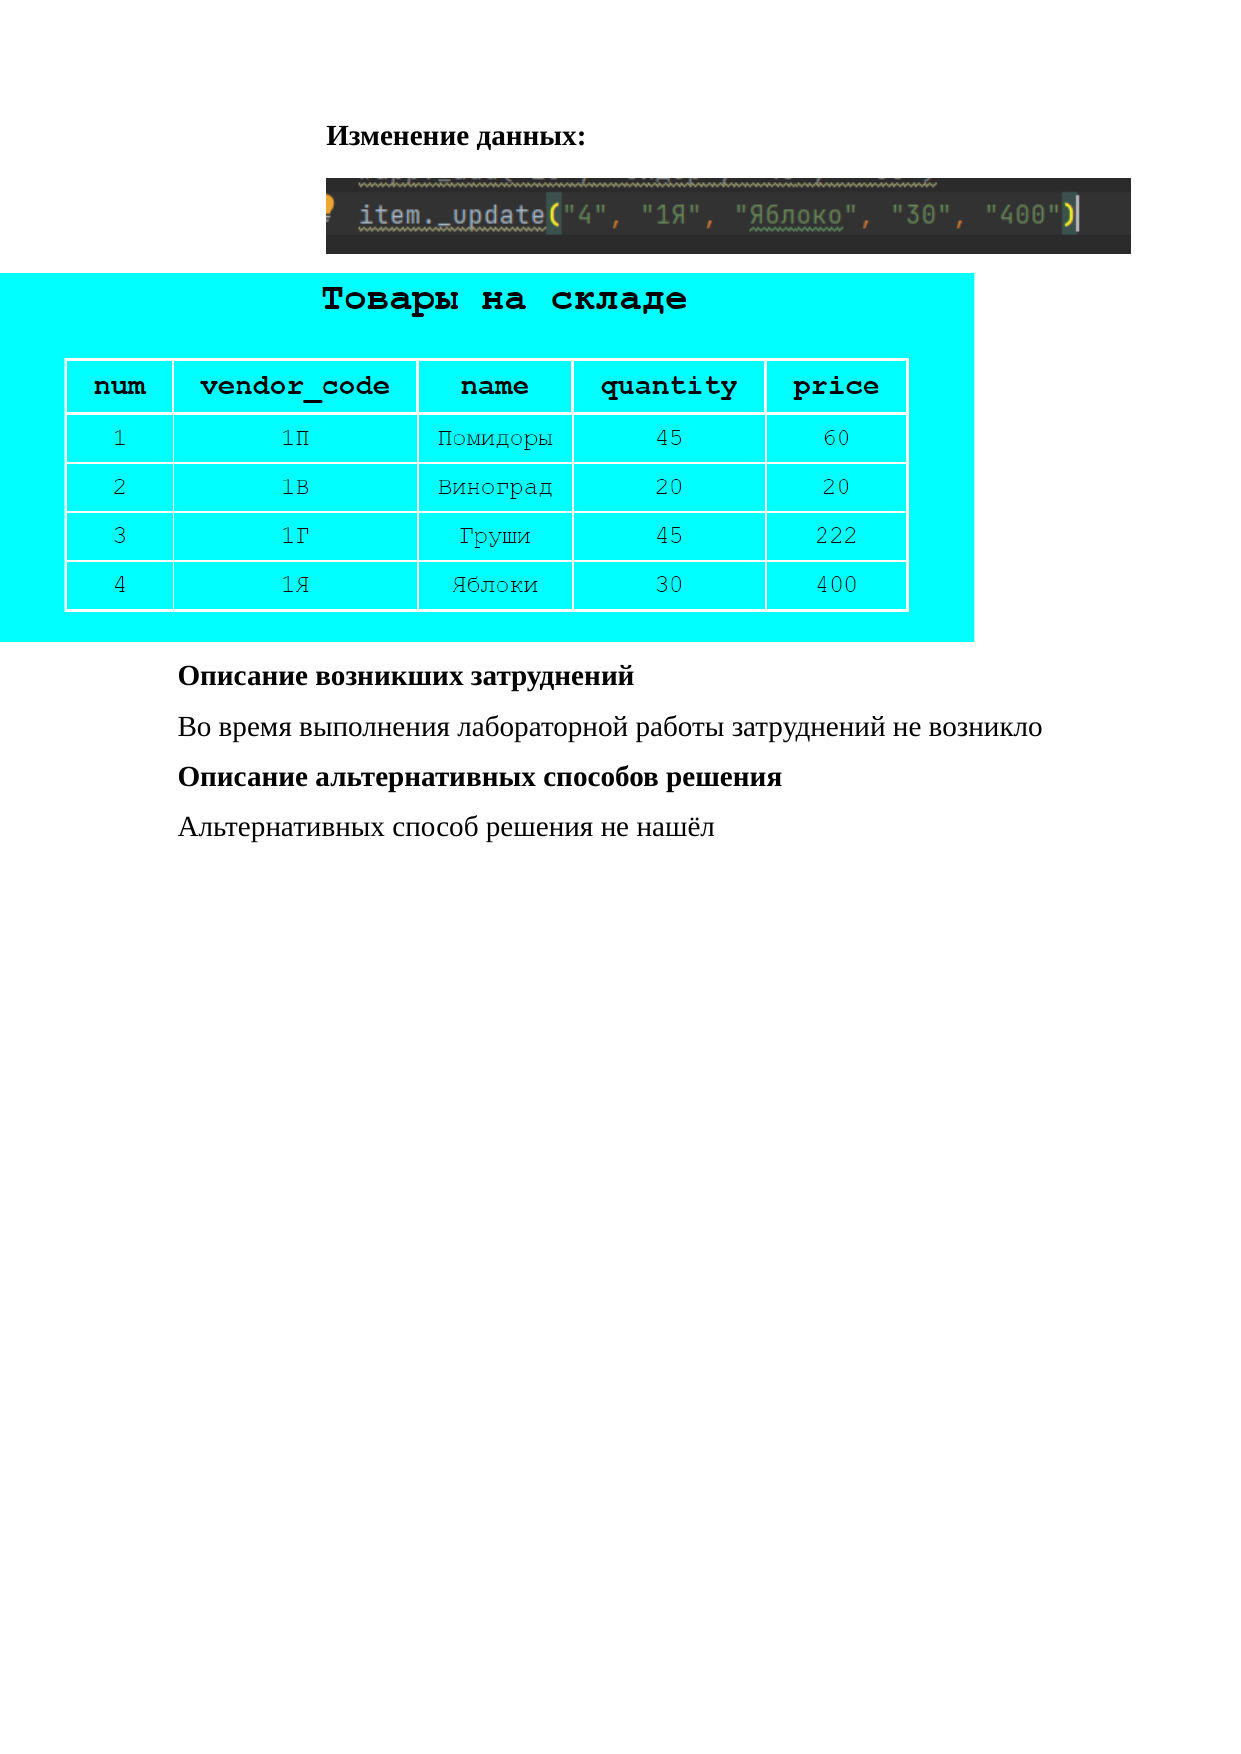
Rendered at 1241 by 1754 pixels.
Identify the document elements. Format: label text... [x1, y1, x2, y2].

picture [326, 178, 1131, 254]
list Альтернативных способ решения не нашёл [177, 809, 1152, 843]
text Описание возникших затруднений [177, 278, 1152, 692]
text Описание альтернативных способов решения [177, 759, 1152, 792]
list Изменение данных: [252, 118, 1152, 152]
picture [0, 273, 975, 642]
text Во время выполнения лабораторной работы затруднений не возникло [177, 709, 1152, 742]
